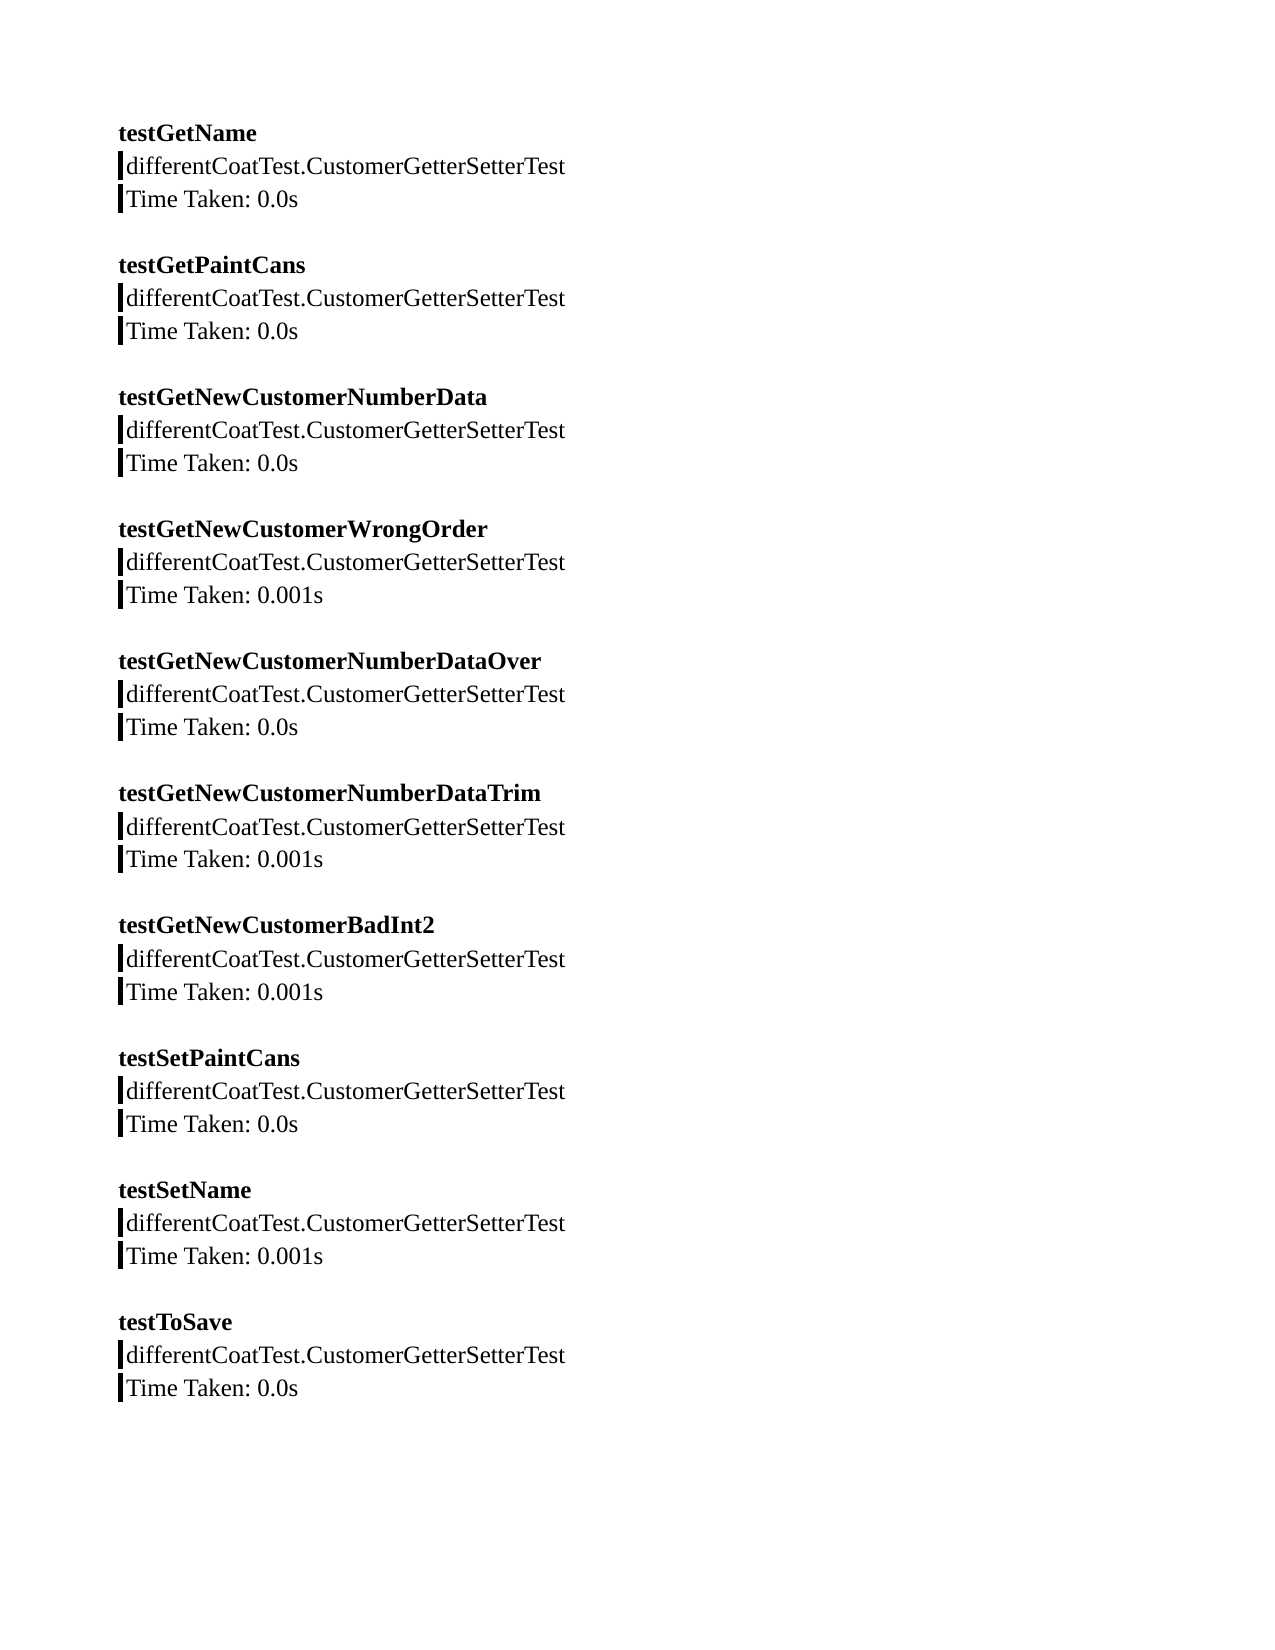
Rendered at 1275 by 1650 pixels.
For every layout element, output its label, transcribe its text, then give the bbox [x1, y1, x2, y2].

text testGetNewCustomerNumberData differentCoatTest.CustomerGetterSetterTest Time Taken: 0.0s [118, 382, 1157, 477]
text testGetNewCustomerNumberDataOver differentCoatTest.CustomerGetterSetterTest Time Taken: 0.0s [118, 646, 1157, 741]
text testSetPaintCans differentCoatTest.CustomerGetterSetterTest Time Taken: 0.0s [118, 1043, 1157, 1137]
text testGetNewCustomerNumberDataTrim differentCoatTest.CustomerGetterSetterTest Time Taken: 0.001s [118, 778, 1157, 873]
text testGetNewCustomerWrongOrder differentCoatTest.CustomerGetterSetterTest Time Taken: 0.001s [118, 514, 1157, 609]
text testGetNewCustomerBadInt2 differentCoatTest.CustomerGetterSetterTest Time Taken: 0.001s [118, 911, 1157, 1005]
text testGetName differentCoatTest.CustomerGetterSetterTest Time Taken: 0.0s [118, 118, 1157, 213]
text testGetPaintCans differentCoatTest.CustomerGetterSetterTest Time Taken: 0.0s [118, 250, 1157, 345]
text testSetName differentCoatTest.CustomerGetterSetterTest Time Taken: 0.001s [118, 1175, 1157, 1269]
text testToSave differentCoatTest.CustomerGetterSetterTest Time Taken: 0.0s [118, 1307, 1157, 1402]
